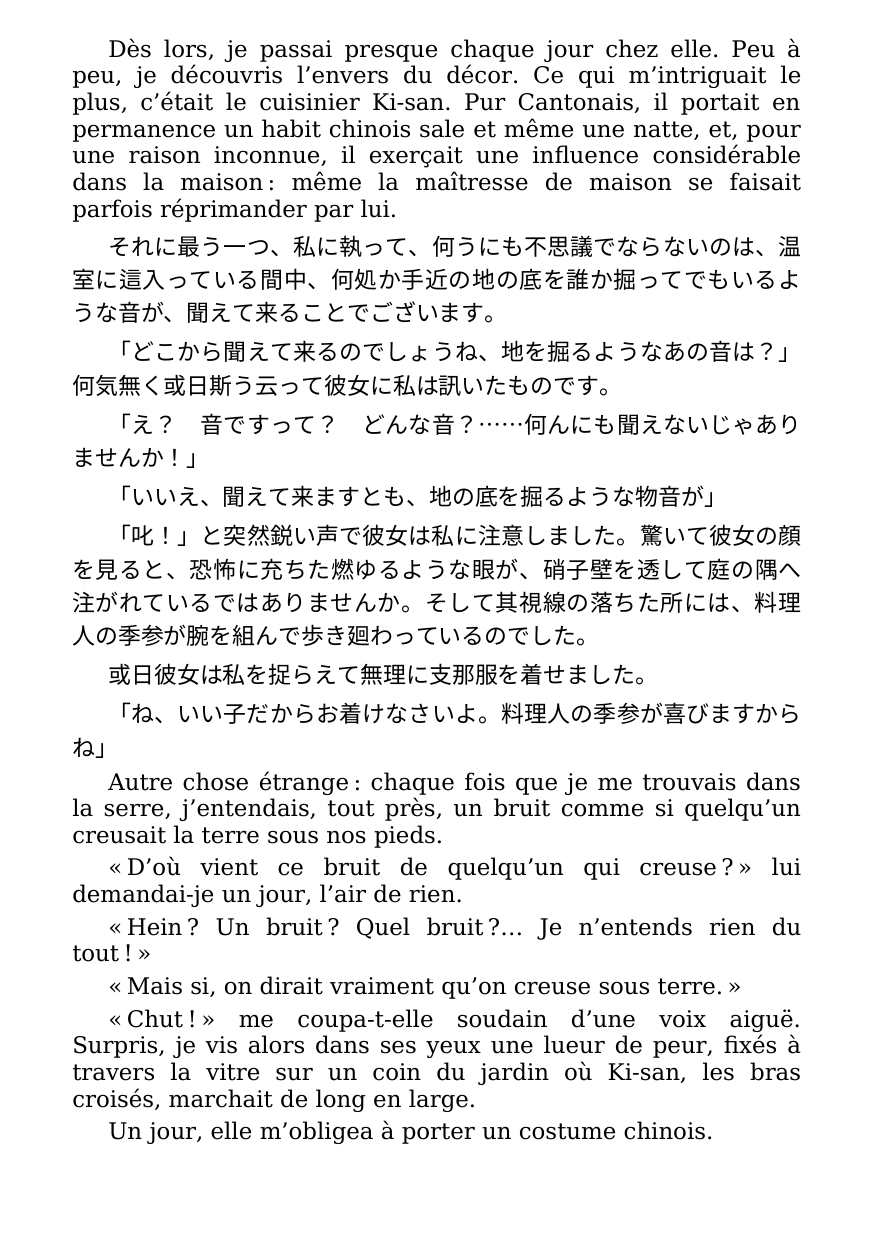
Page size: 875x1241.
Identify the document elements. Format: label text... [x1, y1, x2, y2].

text Autre chose étrange : chaque fois que je me trouvais dans la serre, j’entendais, tout près, un bruit comme si quelqu’un creusait la terre sous nos pieds. [72, 769, 802, 849]
text « D’où vient ce bruit de quelqu’un qui creuse ? » lui demandai-je un jour, l’air de rien. [72, 854, 802, 908]
text 「叱！」と突然鋭い声で彼女は私に注意しました。驚いて彼女の顔を見ると、恐怖に充ちた燃ゆるような眼が、硝子壁を透して庭の隅へ注がれているではありませんか。そして其視線の落ちた所には、料理人の季参が腕を組んで歩き廻わっているのでした。 [72, 518, 802, 651]
text 「え？ 音ですって？ どんな音？……何んにも聞えないじゃありませんか！」 [72, 407, 802, 473]
text 或日彼女は私を捉らえて無理に支那服を着せました。 [72, 657, 802, 690]
text 「いいえ、聞えて来ますとも、地の底を掘るような物音が」 [72, 479, 802, 512]
text « Hein ? Un bruit ? Quel bruit ?… Je n’entends rien du tout ! » [72, 914, 802, 967]
text « Chut ! » me coupa-t-elle soudain d’une voix aiguë. Surpris, je vis alors dans ses yeux une lueur de peur, fixés à travers la vitre sur un coin du jardin où Ki-san, les bras croisés, marchait de long en large. [72, 1006, 802, 1112]
text 「どこから聞えて来るのでしょうね、地を掘るようなあの音は？」何気無く或日斯う云って彼女に私は訊いたものです。 [72, 334, 802, 401]
text « Mais si, on dirait vraiment qu’on creuse sous terre. » [72, 973, 802, 1000]
text Dès lors, je passai presque chaque jour chez elle. Peu à peu, je découvris l’envers du décor. Ce qui m’intriguait le plus, c’était le cuisinier Ki-san. Pur Cantonais, il portait en permanence un habit chinois sale et même une natte, et, pour une raison inconnue, il exerçait une influence considérable dans la maison : même la maîtresse de maison se faisait parfois réprimander par lui. [72, 36, 802, 223]
text それに最う一つ、私に執って、何うにも不思議でならないのは、温室に這入っている間中、何処か手近の地の底を誰か掘ってでもいるような音が、聞えて来ることでございます。 [72, 229, 802, 328]
text Un jour, elle m’obligea à porter un costume chinois. [72, 1118, 802, 1145]
text 「ね、いい子だからお着けなさいよ。料理人の季参が喜びますからね」 [72, 696, 802, 763]
